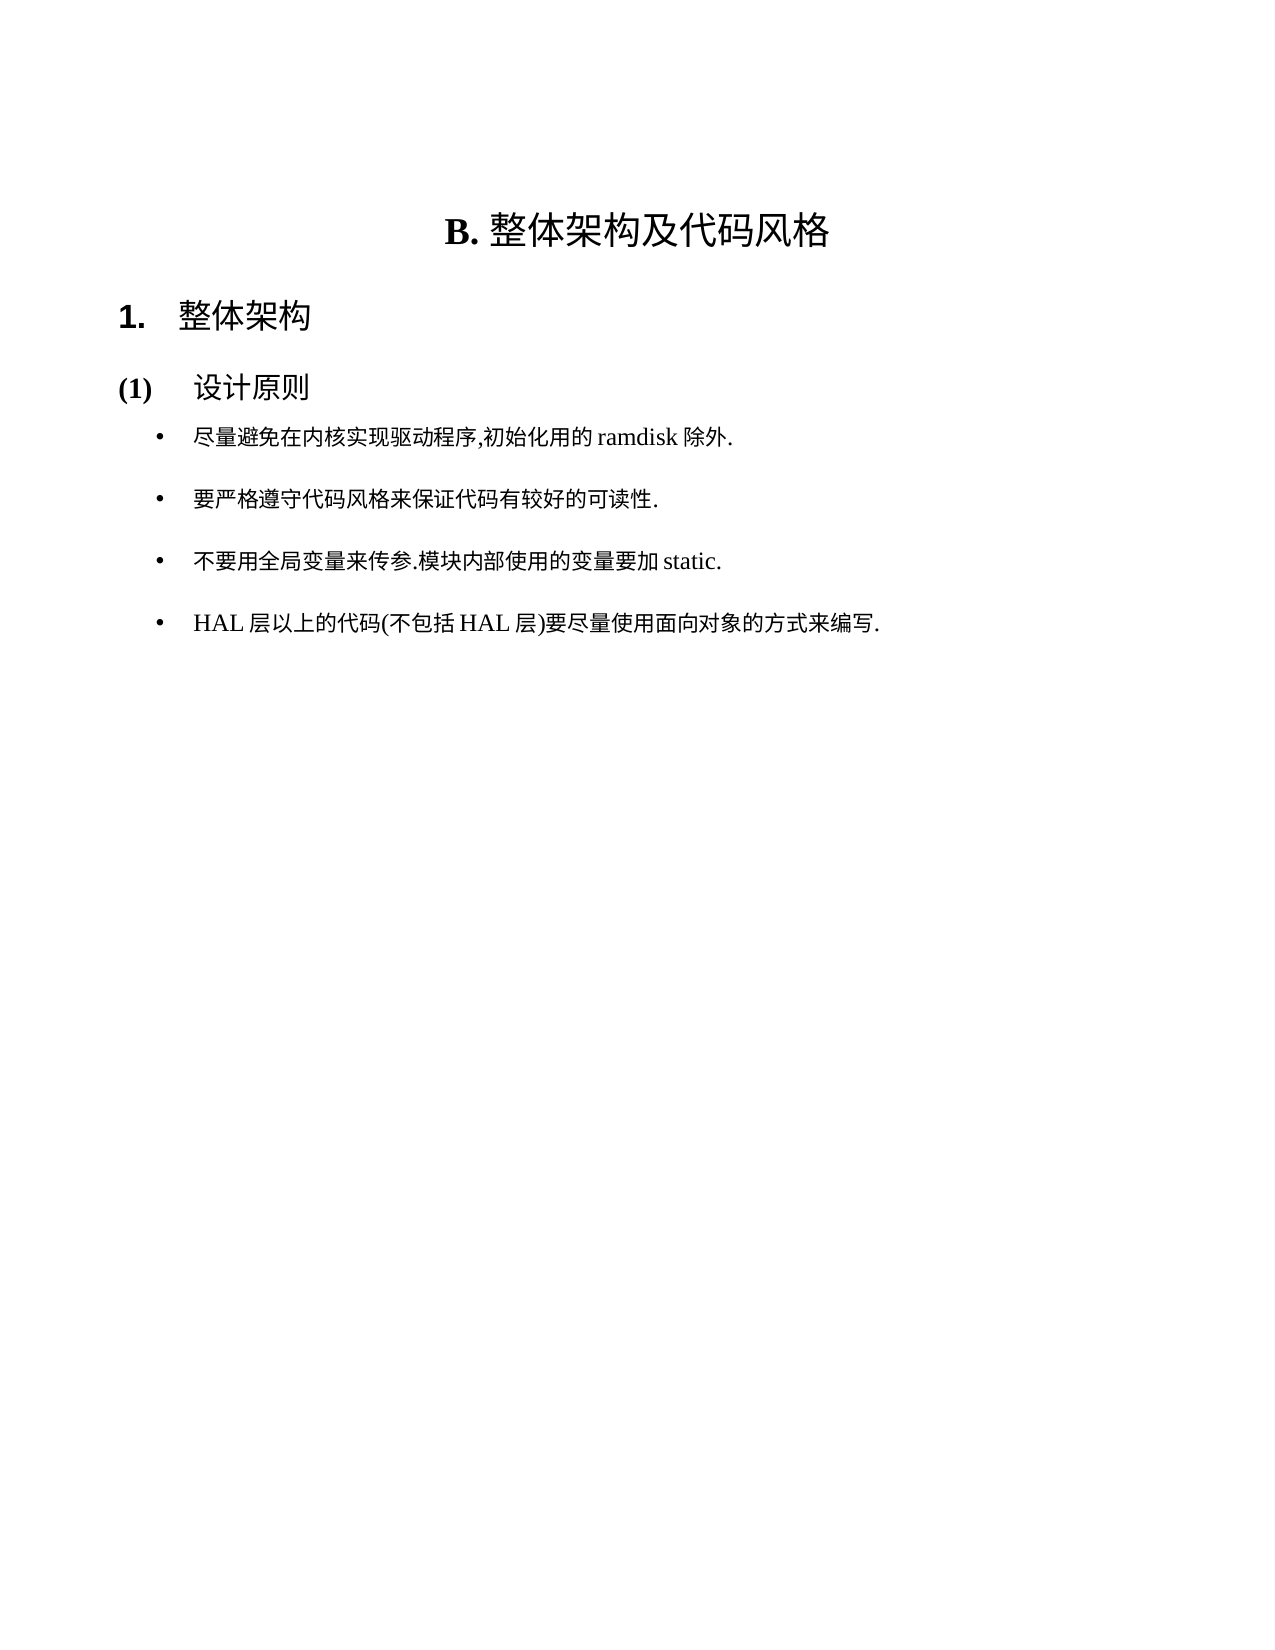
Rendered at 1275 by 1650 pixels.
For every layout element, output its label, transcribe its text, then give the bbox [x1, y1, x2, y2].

list 尽量避免在内核实现驱动程序,初始化用的ramdisk除外. [156, 420, 1157, 451]
list 不要用全局变量来传参.模块内部使用的变量要加static. [156, 544, 1157, 576]
subtitle 整体架构 [118, 289, 1157, 338]
subtitle 整体架构及代码风格 [118, 201, 1157, 256]
subtitle 设计原则 [118, 365, 1157, 407]
list HAL层以上的代码(不包括HAL层)要尽量使用面向对象的方式来编写. [156, 606, 1157, 638]
list 要严格遵守代码风格来保证代码有较好的可读性. [156, 482, 1157, 513]
